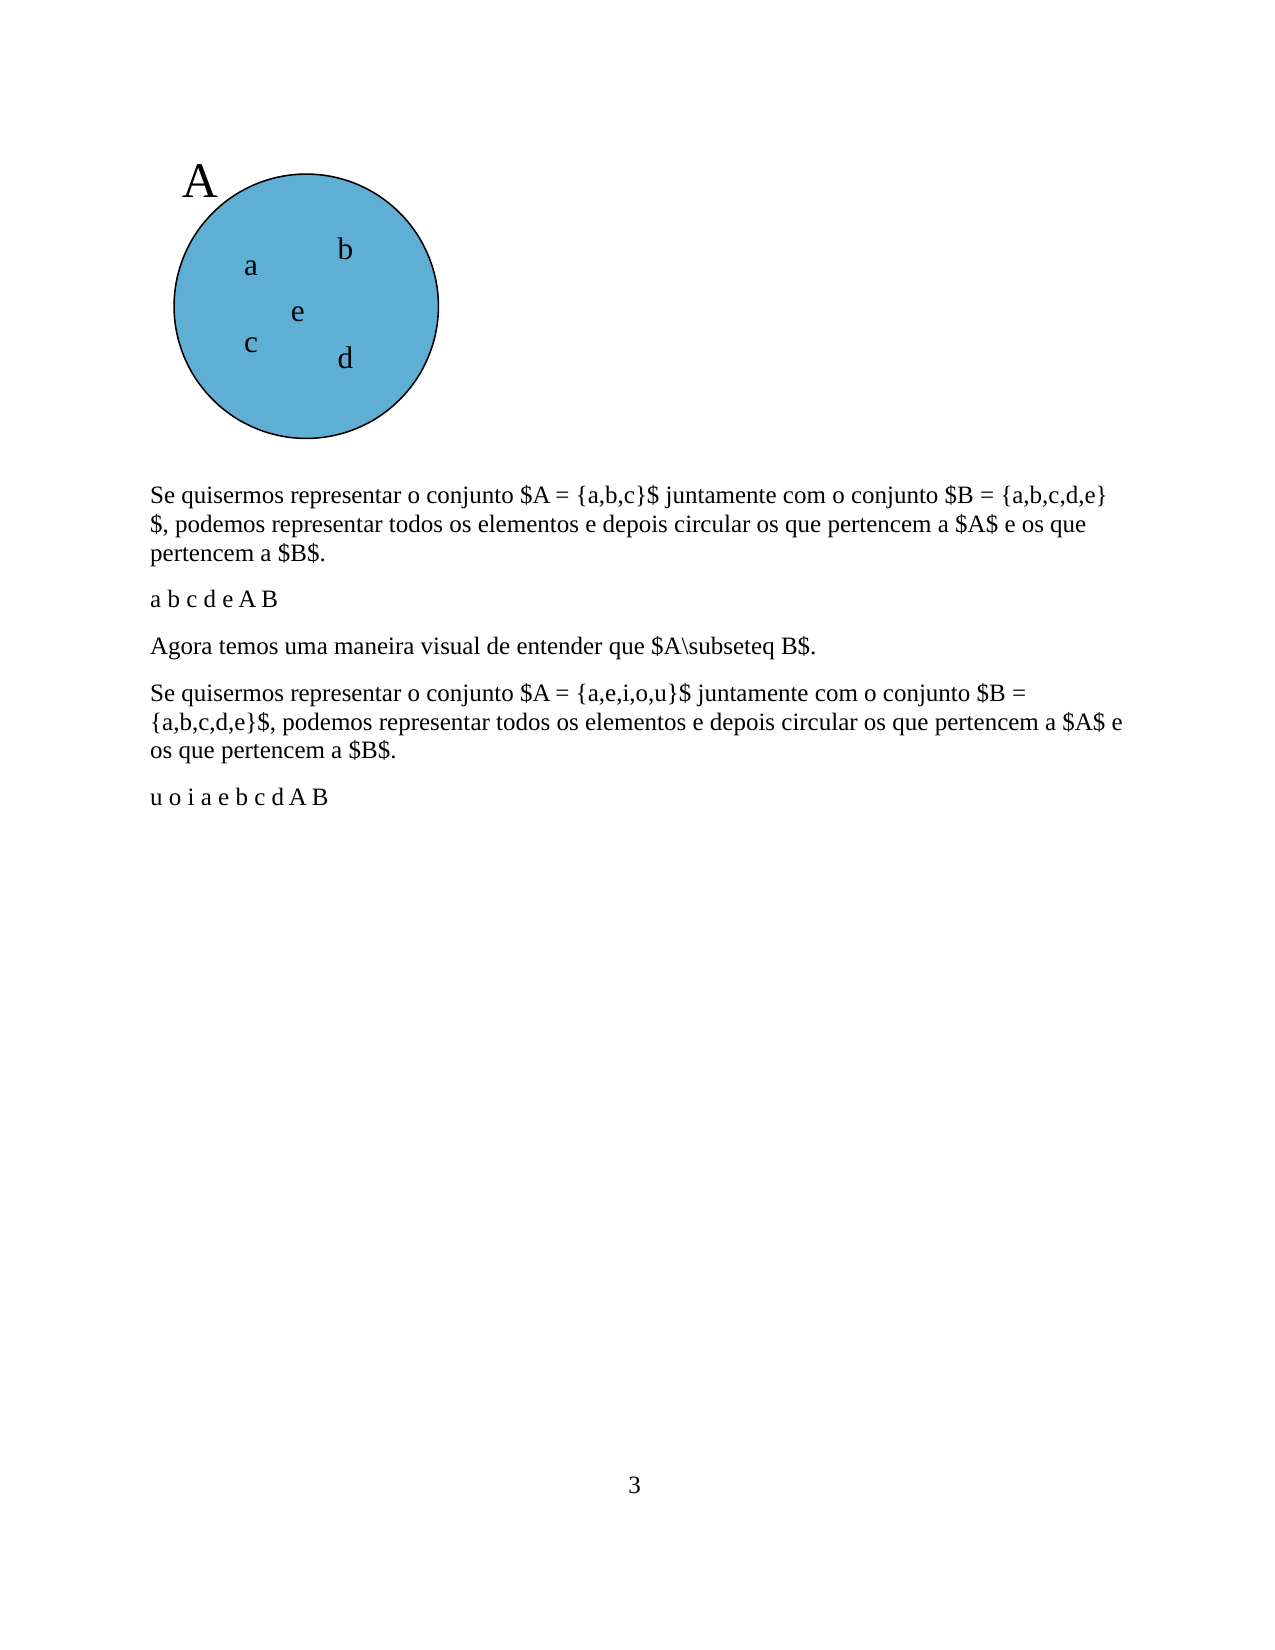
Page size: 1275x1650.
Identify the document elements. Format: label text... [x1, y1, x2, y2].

text u o i a e b c d A B [150, 782, 1125, 811]
text Agora temos uma maneira visual de entender que $A\subseteq B$. [150, 631, 1125, 660]
text a b c d e A B [150, 584, 1125, 613]
text Se quisermos representar o conjunto $A = {a,e,i,o,u}$ juntamente com o conjunto $B = {a,b,c,d,e}$, podemos representar todos os elementos e depois circular os que pertencem a $A$ e os que pertencem a $B$. [150, 678, 1125, 764]
text Se quisermos representar o conjunto $A = {a,b,c}$ juntamente com o conjunto $B = {a,b,c,d,e}$, podemos representar todos os elementos e depois circular os que pertencem a $A$ e os que pertencem a $B$. [150, 480, 1125, 567]
